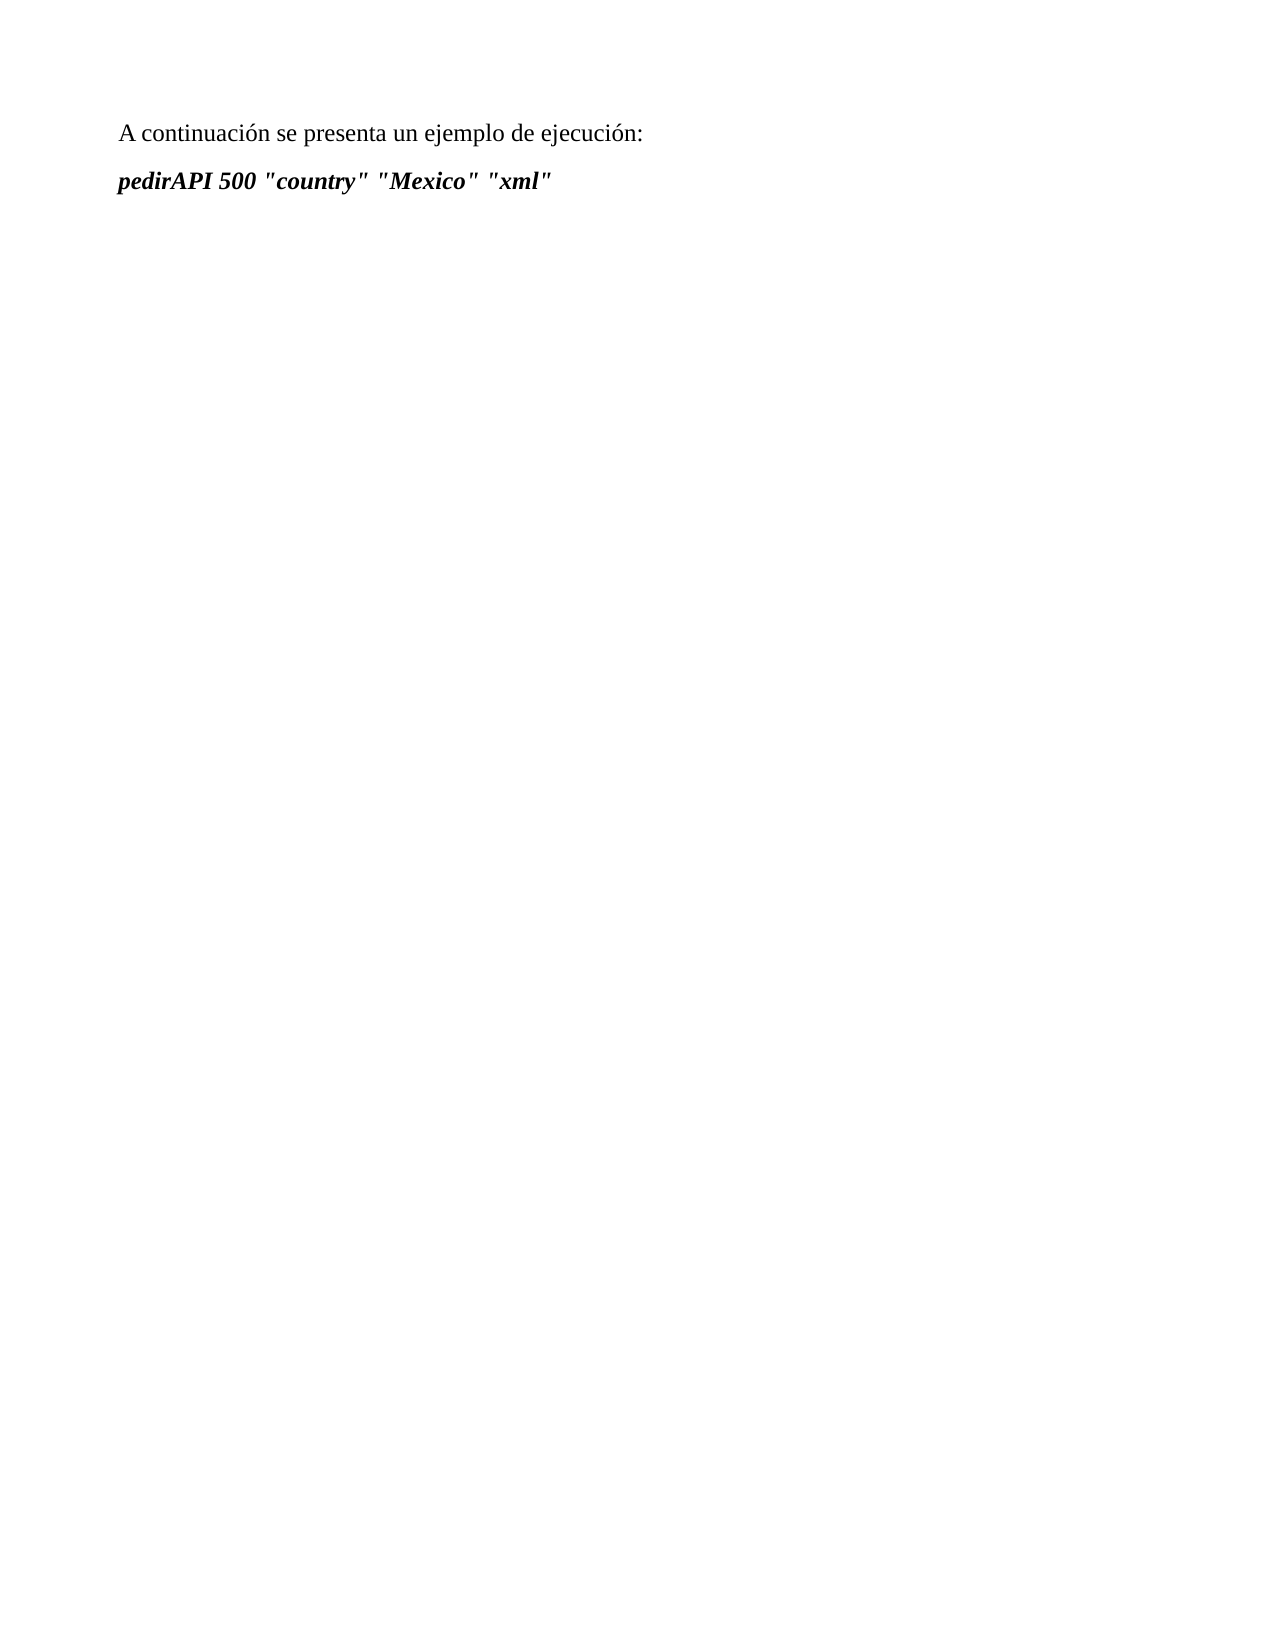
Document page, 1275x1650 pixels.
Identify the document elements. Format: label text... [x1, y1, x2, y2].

text A continuación se presenta un ejemplo de ejecución: [118, 118, 1157, 147]
text pedirAPI 500 "country" "Mexico" "xml" [118, 166, 1157, 194]
